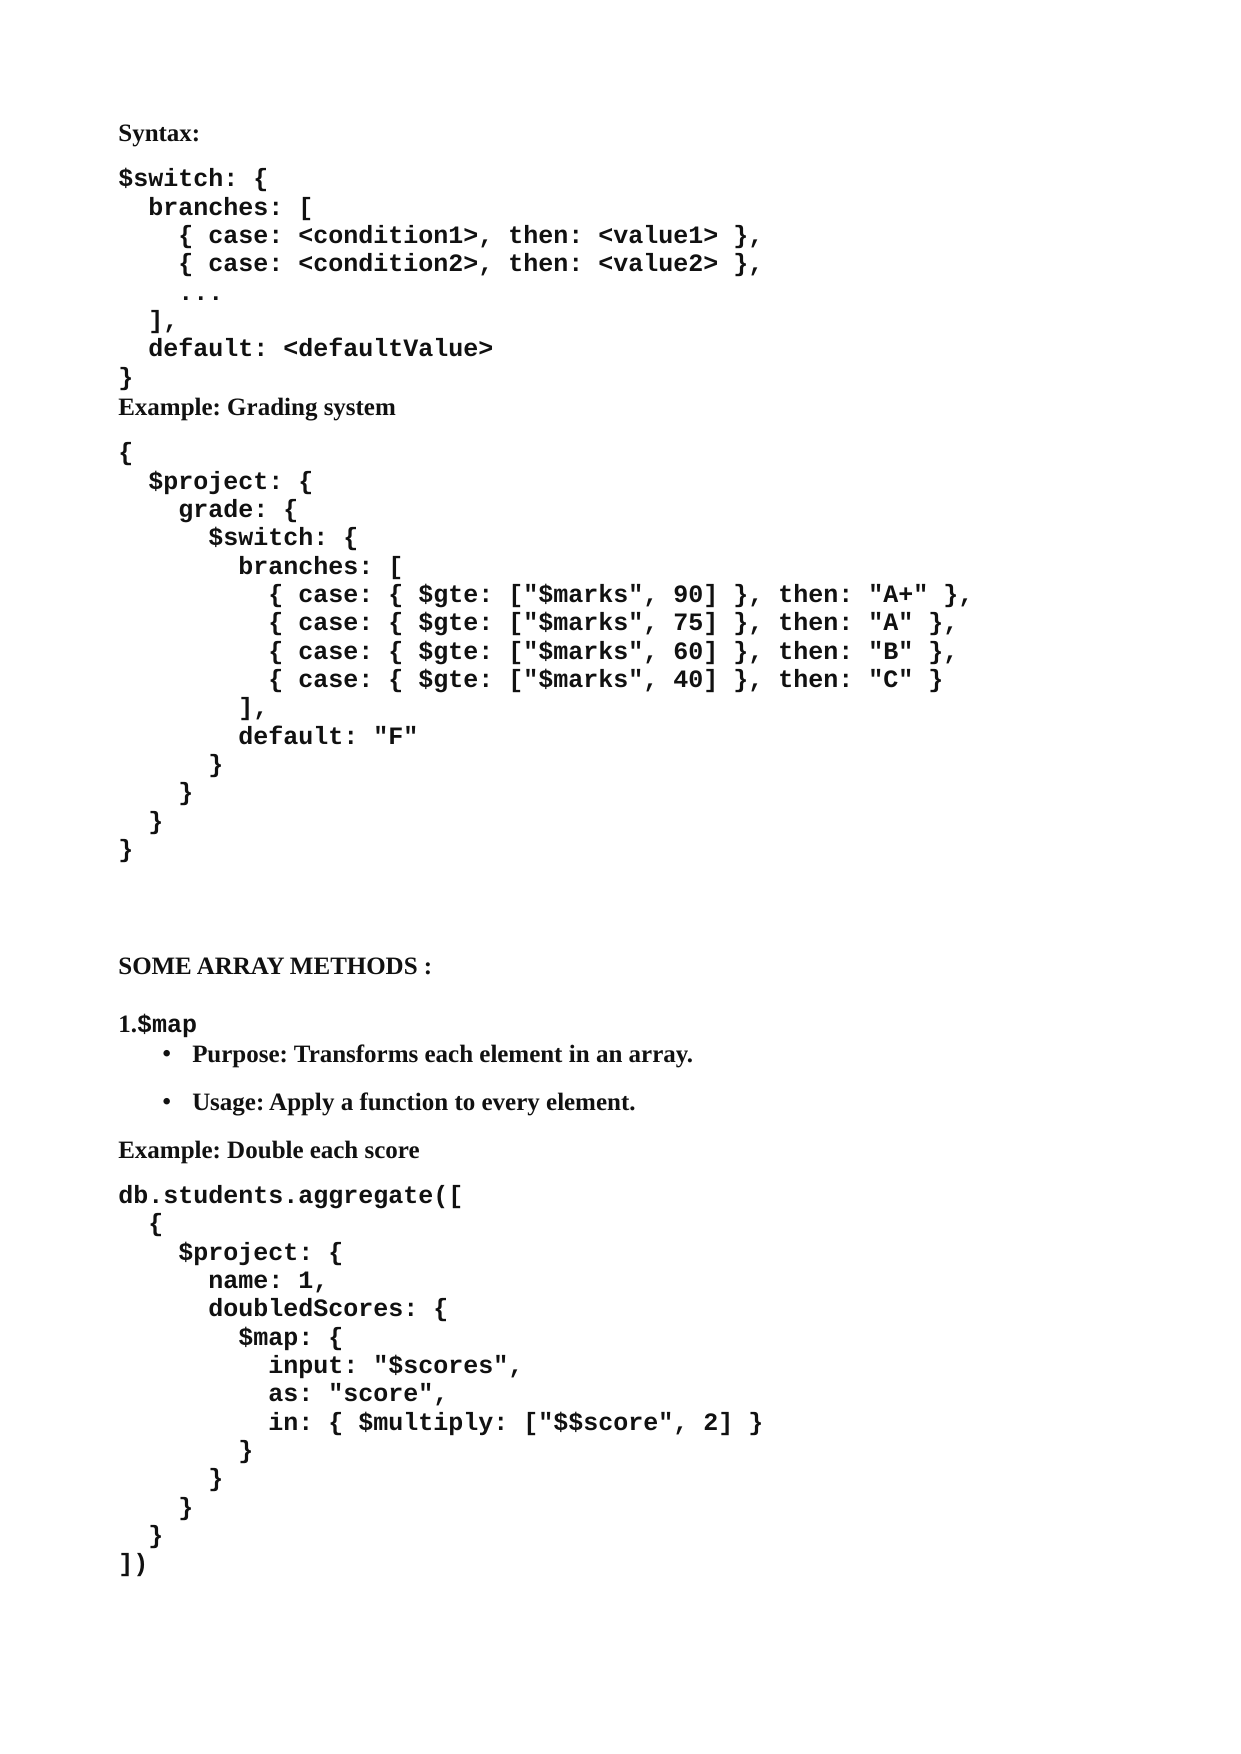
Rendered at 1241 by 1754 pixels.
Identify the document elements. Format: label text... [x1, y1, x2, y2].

text $map: { [118, 1324, 1122, 1352]
text { case: <condition2>, then: <value2> }, [118, 251, 1122, 279]
text ], [118, 695, 1122, 723]
text } [118, 1437, 1122, 1466]
text doubledScores: { [118, 1296, 1122, 1324]
text Example: Grading system [118, 392, 1122, 421]
text $project: { [118, 1239, 1122, 1267]
list Purpose: Transforms each element in an array. [162, 1039, 1122, 1068]
text } [118, 1522, 1122, 1551]
text } [118, 364, 1122, 392]
text default: "F" [118, 723, 1122, 752]
text 1.$map [118, 1009, 1122, 1039]
text { case: { $gte: ["$marks", 60] }, then: "B" }, [118, 638, 1122, 667]
text name: 1, [118, 1267, 1122, 1296]
text ], [118, 307, 1122, 336]
text $switch: { [118, 525, 1122, 553]
text { case: { $gte: ["$marks", 75] }, then: "A" }, [118, 610, 1122, 638]
text } [118, 808, 1122, 837]
text branches: [ [118, 194, 1122, 222]
text input: "$scores", [118, 1352, 1122, 1381]
text branches: [ [118, 553, 1122, 582]
text ]) [118, 1551, 1122, 1579]
text default: <defaultValue> [118, 336, 1122, 364]
text SOME ARRAY METHODS : [118, 951, 1122, 980]
text } [118, 752, 1122, 780]
text grade: { [118, 497, 1122, 525]
text Example: Double each score [118, 1135, 1122, 1163]
text } [118, 780, 1122, 808]
text ... [118, 279, 1122, 307]
text } [118, 837, 1122, 865]
text { case: { $gte: ["$marks", 40] }, then: "C" } [118, 667, 1122, 695]
text { [118, 1211, 1122, 1239]
text $switch: { [118, 166, 1122, 194]
text db.students.aggregate([ [118, 1182, 1122, 1211]
text { case: { $gte: ["$marks", 90] }, then: "A+" }, [118, 582, 1122, 610]
list Usage: Apply a function to every element. [162, 1087, 1122, 1116]
text in: { $multiply: ["$$score", 2] } [118, 1409, 1122, 1437]
text as: "score", [118, 1381, 1122, 1409]
text } [118, 1494, 1122, 1522]
text { [118, 440, 1122, 468]
text } [118, 1466, 1122, 1494]
text $project: { [118, 468, 1122, 497]
text Syntax: [118, 118, 1122, 147]
text { case: <condition1>, then: <value1> }, [118, 222, 1122, 251]
